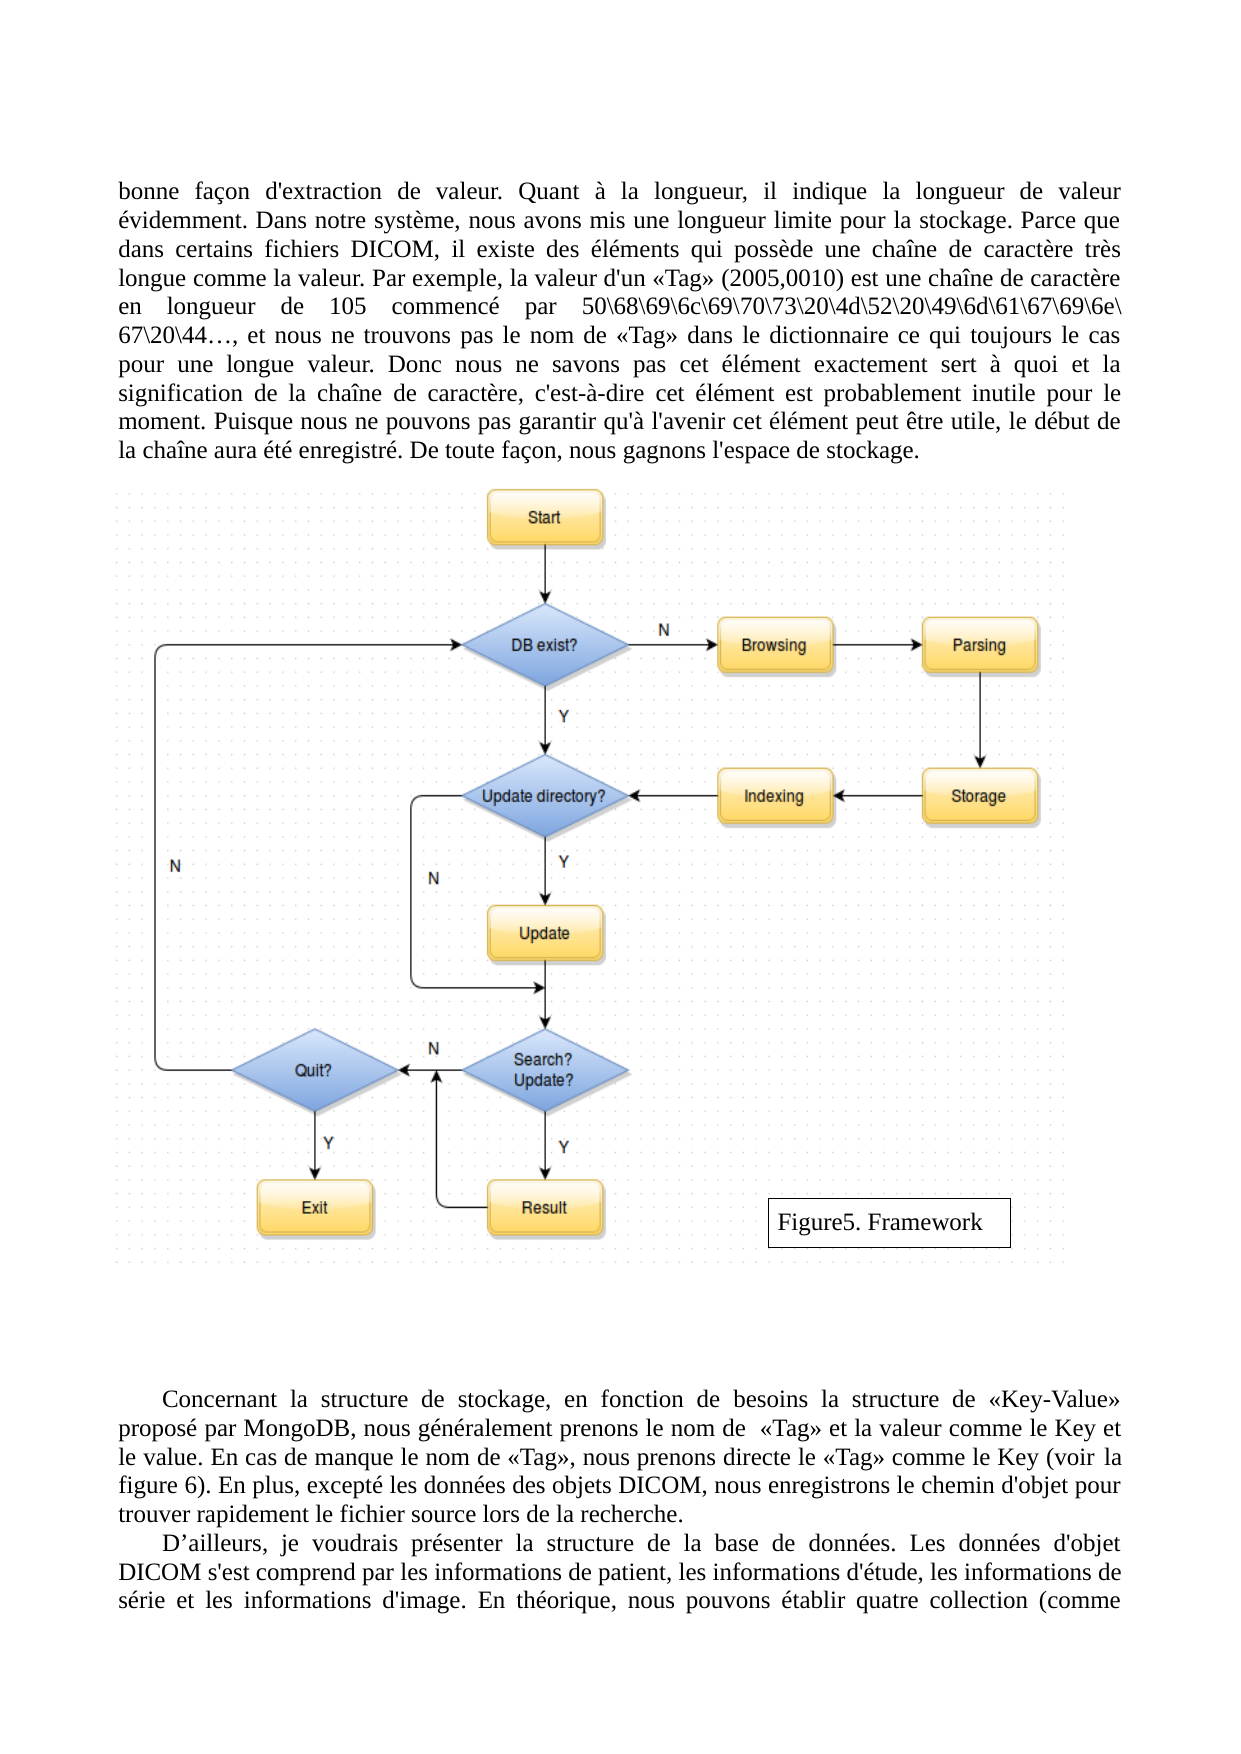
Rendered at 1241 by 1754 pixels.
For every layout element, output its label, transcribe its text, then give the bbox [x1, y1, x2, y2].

text Concernant la structure de stockage, en fonction de besoins la structure de «Key-Value» proposé par MongoDB, nous généralement prenons le nom de «Tag» et la valeur comme le Key et le value. En cas de manque le nom de «Tag», nous prenons directe le «Tag» comme le Key (voir la figure 6). En plus, excepté les données des objets DICOM, nous enregistrons le chemin d'objet pour trouver rapidement le fichier source lors de la recherche. [118, 1384, 1122, 1528]
text D’ailleurs, je voudrais présenter la structure de la base de données. Les données d'objet DICOM s'est comprend par les informations de patient, les informations d'étude, les informations de série et les informations d'image. En théorique, nous pouvons établir quatre collection (comme [118, 1528, 1122, 1614]
text Figure5. Framework [777, 1207, 1002, 1235]
text bonne façon d'extraction de valeur. Quant à la longueur, il indique la longueur de valeur évidemment. Dans notre système, nous avons mis une longueur limite pour la stockage. Parce que dans certains fichiers DICOM, il existe des éléments qui possède une chaîne de caractère très longue comme la valeur. Par exemple, la valeur d'un «Tag» (2005,0010) est une chaîne de caractère en longueur de 105 commencé par 50\68\69\6c\69\70\73\20\4d\52\20\49\6d\61\67\69\6e\67\20\44…, et nous ne trouvons pas le nom de «Tag» dans le dictionnaire ce qui toujours le cas pour une longue valeur. Donc nous ne savons pas cet élément exactement sert à quoi et la signification de la chaîne de caractère, c'est-à-dire cet élément est probablement inutile pour le moment. Puisque nous ne pouvons pas garantir qu'à l'avenir cet élément peut être utile, le début de la chaîne aura été enregistré. De toute façon, nous gagnons l'espace de stockage. [118, 176, 1122, 464]
picture [111, 481, 1073, 1270]
